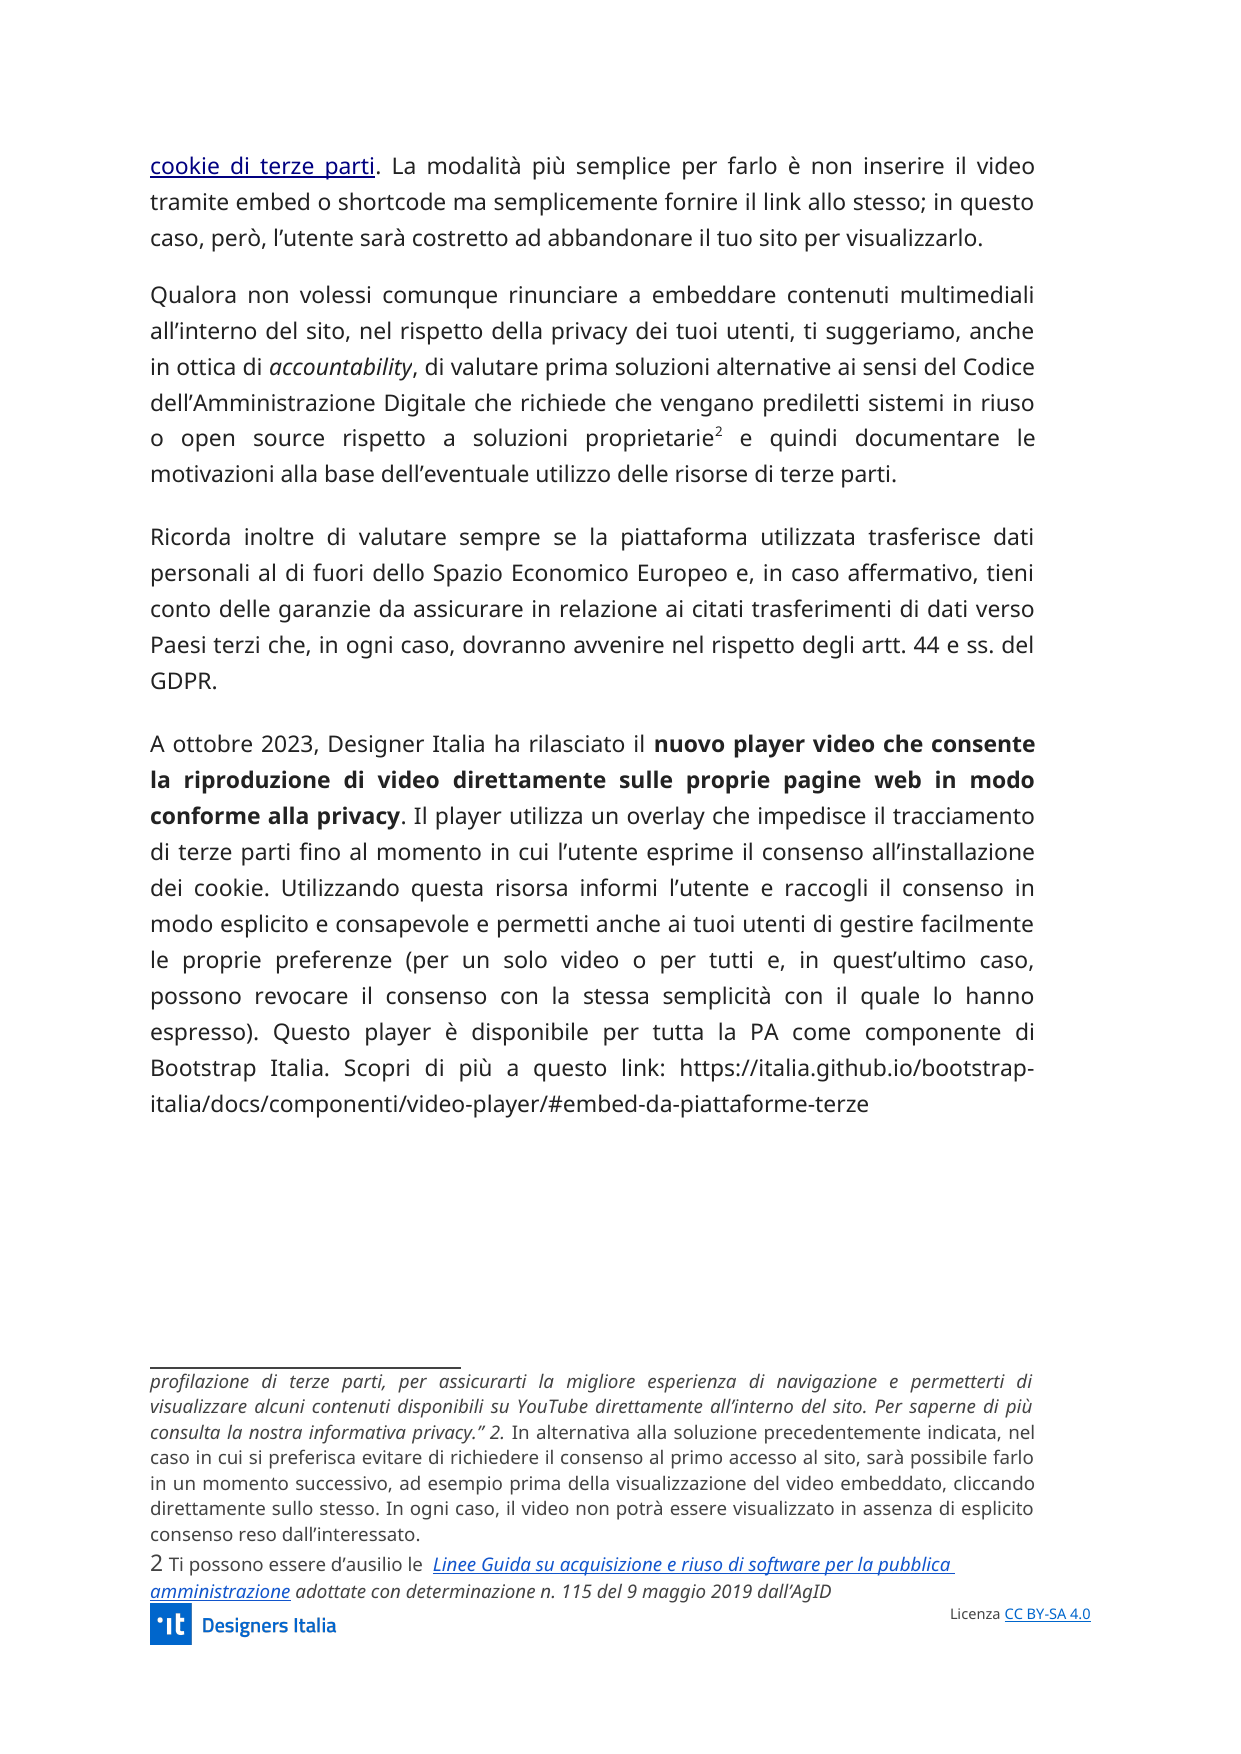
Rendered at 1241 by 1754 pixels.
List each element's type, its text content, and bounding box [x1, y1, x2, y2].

text profilazione di terze parti, per assicurarti la migliore esperienza di navigazione e permetterti di visualizzare alcuni contenuti disponibili su YouTube direttamente all’interno del sito. Per saperne di più consulta la nostra informativa privacy.” 2. In alternativa alla soluzione precedentemente indicata, nel caso in cui si preferisca evitare di richiedere il consenso al primo accesso al sito, sarà possibile farlo in un momento successivo, ad esempio prima della visualizzazione del video embeddato, cliccando direttamente sullo stesso. In ogni caso, il video non potrà essere visualizzato in assenza di esplicito consenso reso dall’interessato. [150, 1368, 1036, 1547]
text Qualora non volessi comunque rinunciare a embeddare contenuti multimediali all’interno del sito, nel rispetto della privacy dei tuoi utenti, ti suggeriamo, anche in ottica di accountability, di valutare prima soluzioni alternative ai sensi del Codice dell’Amministrazione Digitale che richiede che vengano prediletti sistemi in riuso o open source rispetto a soluzioni proprietarie e quindi documentare le motivazioni alla base dell’eventuale utilizzo delle risorse di terze parti. [150, 279, 1036, 489]
text Ti possono essere d’ausilio le Linee Guida su acquisizione e riuso di software per la pubblica amministrazione adottate con determinazione n. 115 del 9 maggio 2019 dall’AgID [150, 1547, 1091, 1603]
text cookie di terze parti. La modalità più semplice per farlo è non inserire il video tramite embed o shortcode ma semplicemente fornire il link allo stesso; in questo caso, però, l’utente sarà costretto ad abbandonare il tuo sito per visualizzarlo. [150, 150, 1036, 253]
text A ottobre 2023, Designer Italia ha rilasciato il nuovo player video che consente la riproduzione di video direttamente sulle proprie pagine web in modo conforme alla privacy. Il player utilizza un overlay che impedisce il tracciamento di terze parti fino al momento in cui l’utente esprime il consenso all’installazione dei cookie. Utilizzando questa risorsa informi l’utente e raccogli il consenso in modo esplicito e consapevole e permetti anche ai tuoi utenti di gestire facilmente le proprie preferenze (per un solo video o per tutti e, in quest’ultimo caso, possono revocare il consenso con la stessa semplicità con il quale lo hanno espresso). Questo player è disponibile per tutta la PA come componente di Bootstrap Italia. Scopri di più a questo link: https://italia.github.io/bootstrap-italia/docs/componenti/video-player/#embed-da-piattaforme-terze [150, 728, 1036, 1119]
text Ricorda inoltre di valutare sempre se la piattaforma utilizzata trasferisce dati personali al di fuori dello Spazio Economico Europeo e, in caso affermativo, tieni conto delle garanzie da assicurare in relazione ai citati trasferimenti di dati verso Paesi terzi che, in ogni caso, dovranno avvenire nel rispetto degli artt. 44 e ss. del GDPR. [150, 521, 1036, 696]
